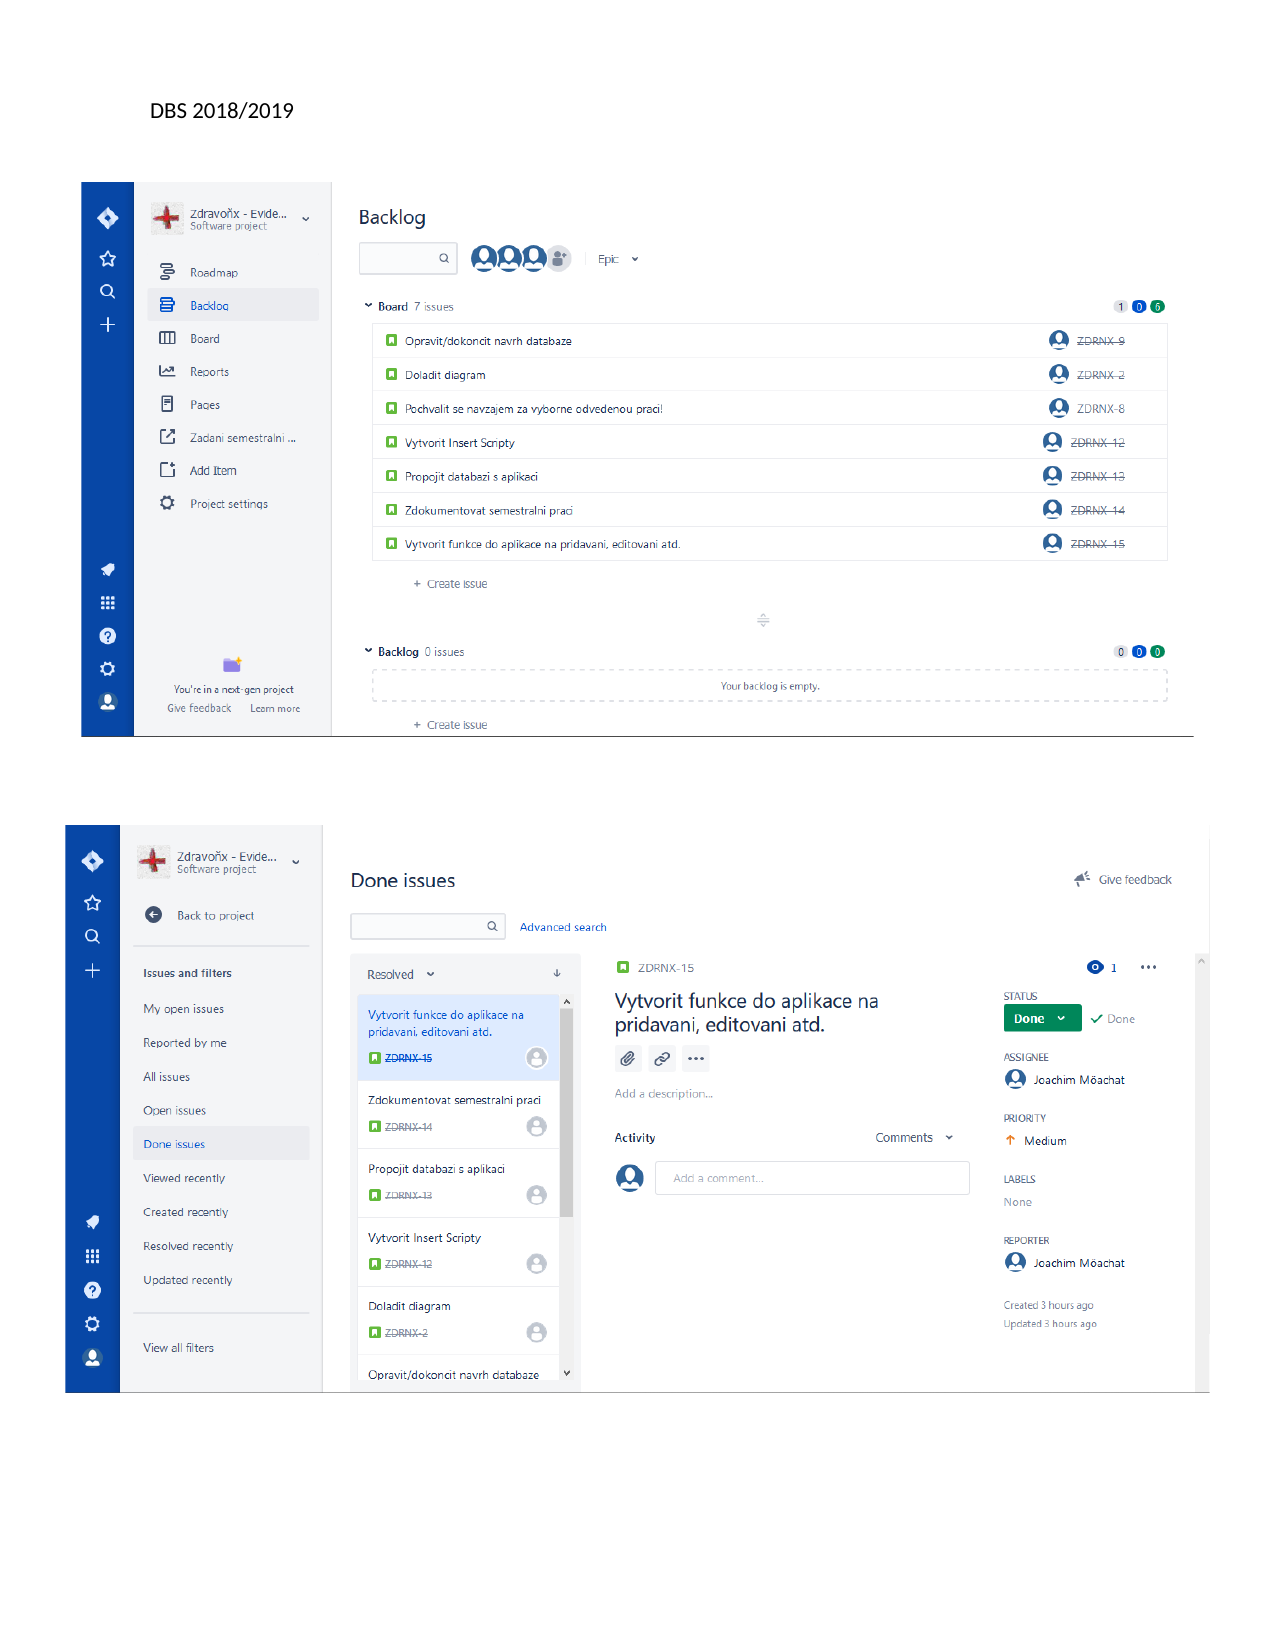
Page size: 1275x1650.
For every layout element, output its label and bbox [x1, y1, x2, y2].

picture [81, 182, 1194, 737]
picture [65, 825, 1210, 1393]
